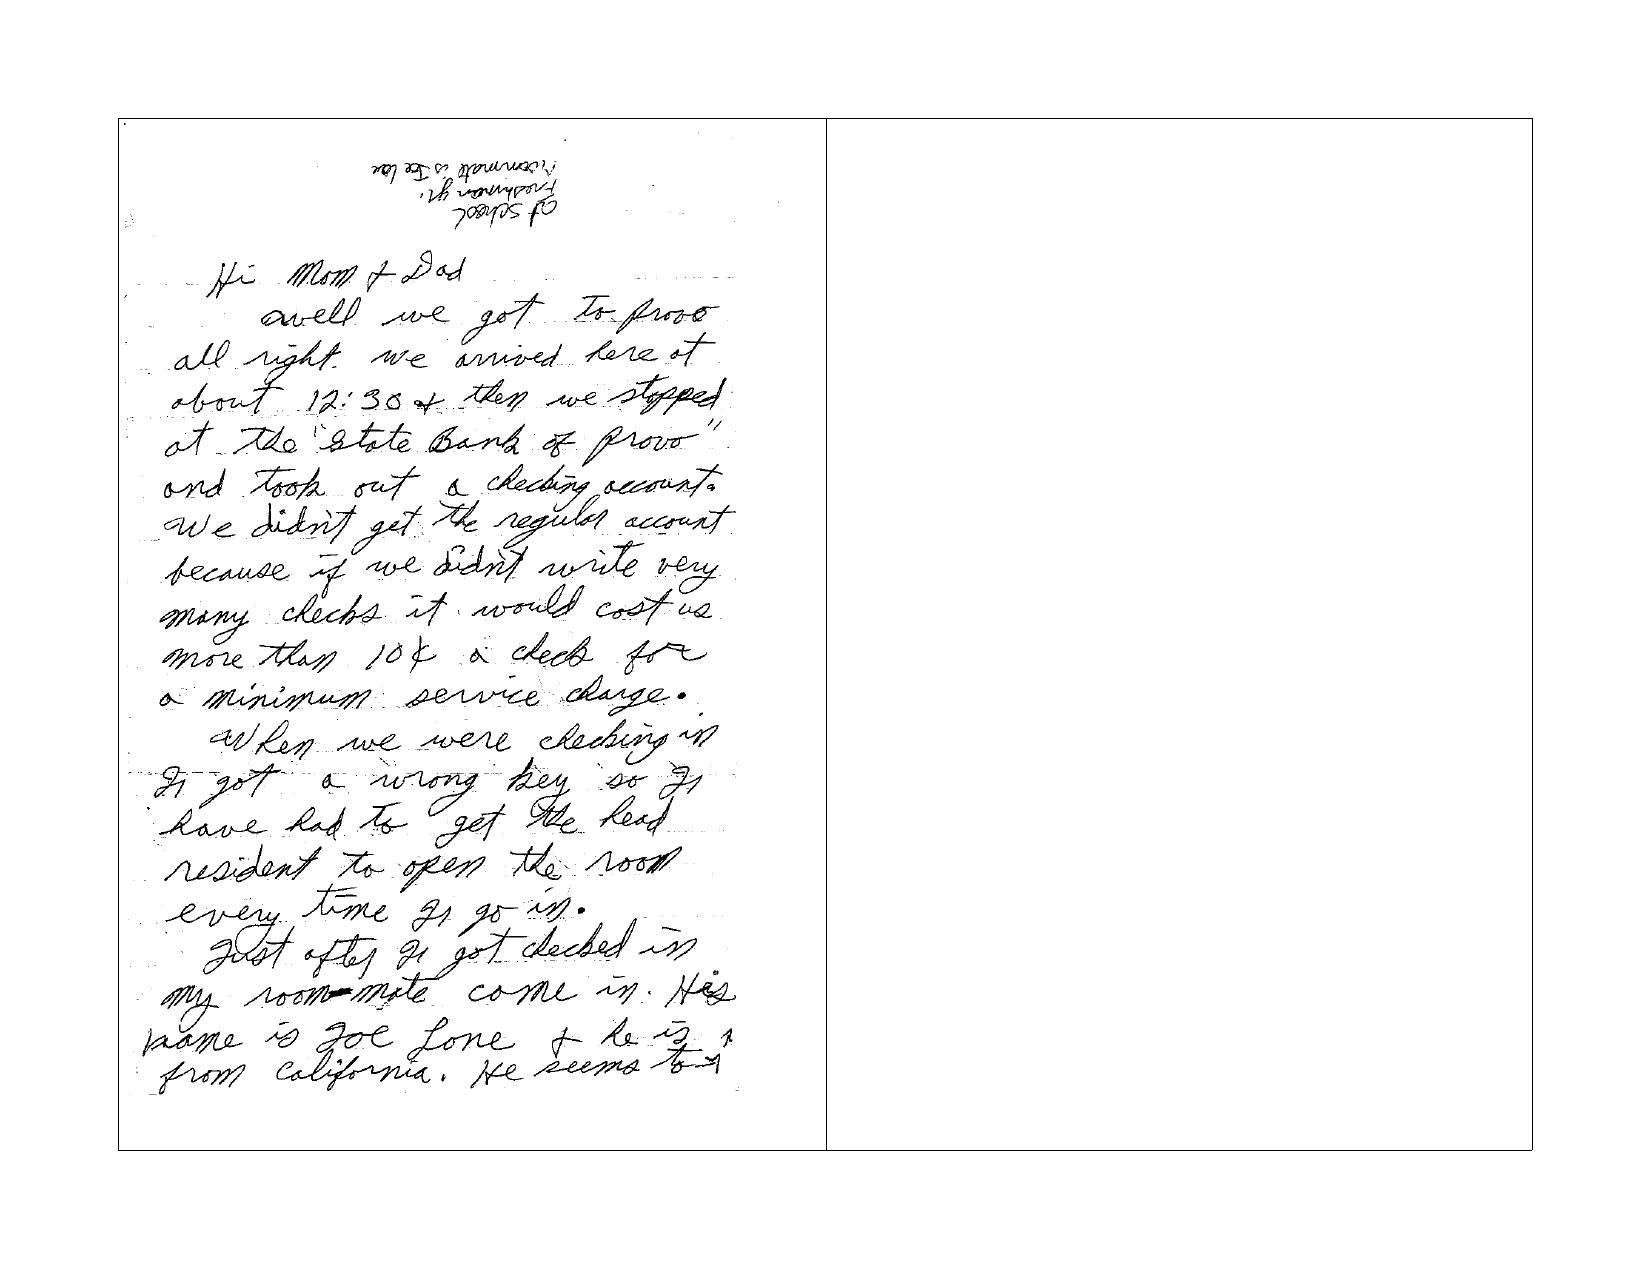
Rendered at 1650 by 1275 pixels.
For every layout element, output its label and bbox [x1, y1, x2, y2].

table_header [827, 119, 1532, 1149]
table_header [119, 119, 826, 1149]
picture [124, 123, 820, 1115]
